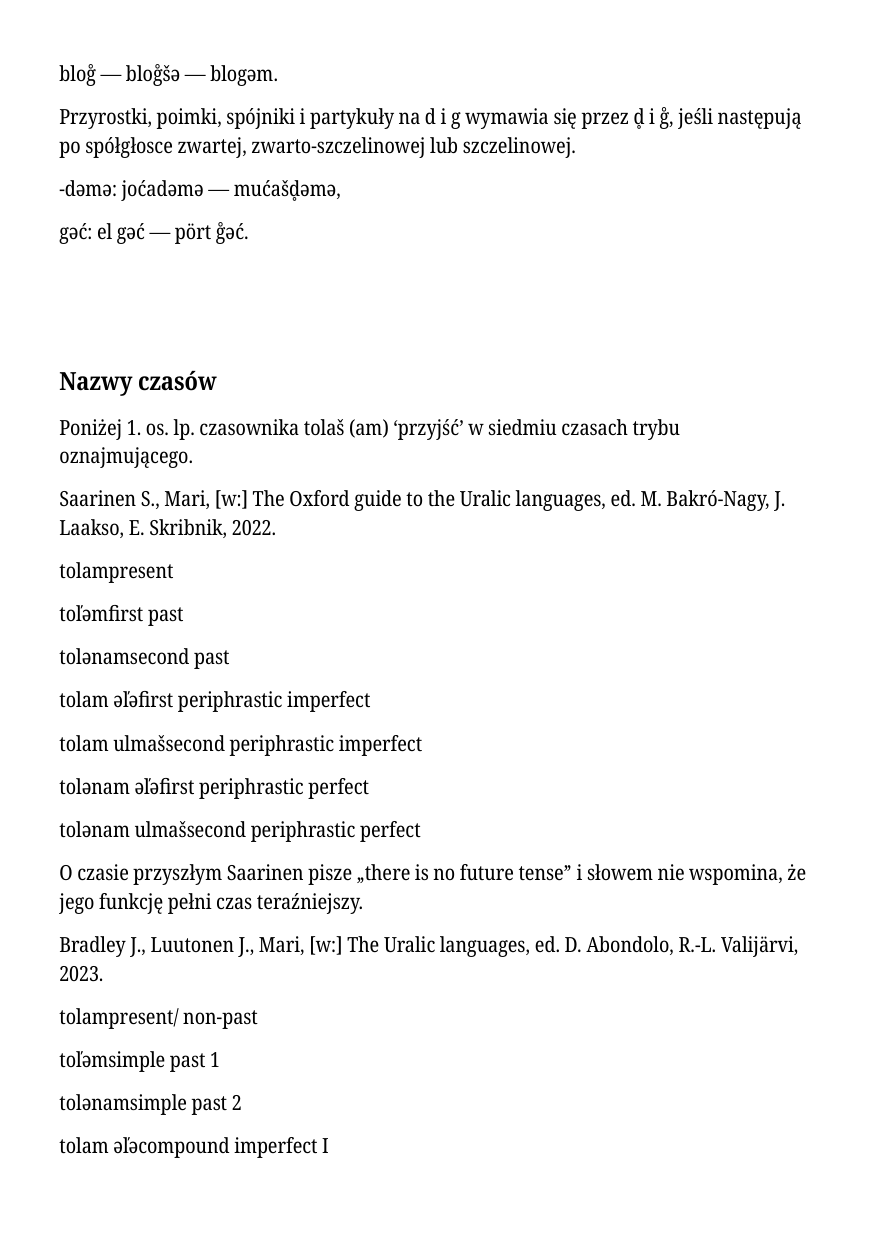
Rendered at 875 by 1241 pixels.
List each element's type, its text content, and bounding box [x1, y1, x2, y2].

text toľəmfirst past [59, 599, 815, 628]
text O czasie przyszłym Saarinen pisze „there is no future tense” i słowem nie wspomina, że jego funkcję pełni czas teraźniejszy. [59, 858, 815, 915]
text tolampresent [59, 556, 815, 584]
text Saarinen S., Mari, [w:] The Oxford guide to the Uralic languages, ed. M. Bakró-Nagy, J. Laakso, E. Skribnik, 2022. [59, 484, 815, 541]
text tolənamsecond past [59, 642, 815, 671]
text tolənamsimple past 2 [59, 1088, 815, 1117]
text Bradley J., Luutonen J., Mari, [w:] The Uralic languages, ed. D. Abondolo, R.-L. Valijärvi, 2023. [59, 930, 815, 987]
text tolənam ulmašsecond periphrastic perfect [59, 815, 815, 844]
subtitle Nazwy czasów [59, 364, 815, 398]
text tolam əľəfirst periphrastic imperfect [59, 686, 815, 714]
text toľəmsimple past 1 [59, 1045, 815, 1073]
text blog̊ — blog̊šə — blogəm. [59, 59, 815, 87]
text tolam ulmašsecond periphrastic imperfect [59, 729, 815, 757]
text Przyrostki, poimki, spójniki i partykuły na d i g wymawia się przez d̥ i g̊, jeśli następują po spółgłosce zwartej, zwarto-szczelinowej lub szczelinowej. [59, 102, 815, 159]
text tolampresent/ non-past [59, 1002, 815, 1030]
text tolənam əľəfirst periphrastic perfect [59, 772, 815, 801]
text Poniżej 1. os. lp. czasownika tolaš (am) ‘przyjść’ w siedmiu czasach trybu oznajmującego. [59, 413, 815, 469]
text tolam əľəcompound imperfect I [59, 1132, 815, 1160]
text gəć: el gəć — pört g̊əć. [59, 217, 815, 246]
text -dəmə: joćadəmə — mućašd̥əmə, [59, 174, 815, 202]
